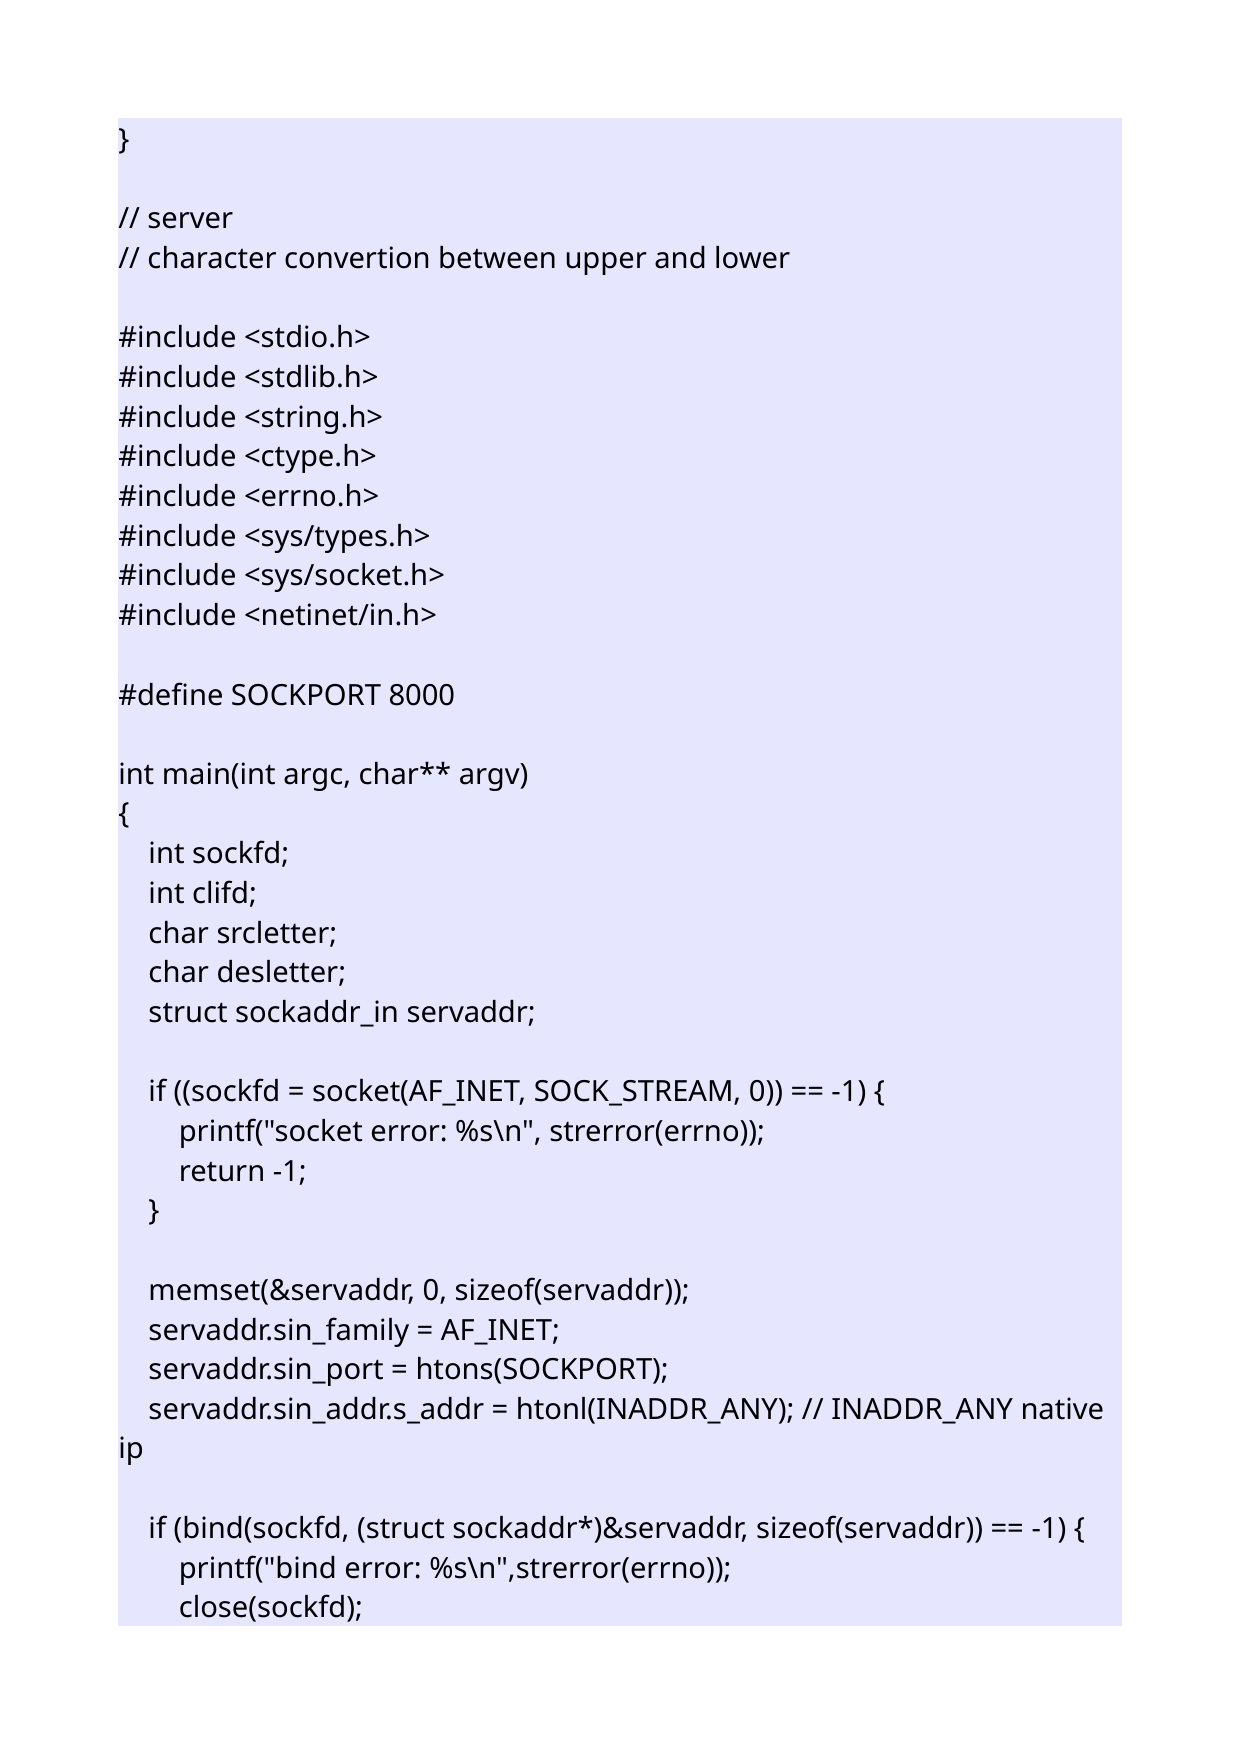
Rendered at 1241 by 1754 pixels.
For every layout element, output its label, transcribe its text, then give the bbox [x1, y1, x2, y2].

text #include <errno.h> [118, 475, 1122, 515]
text #define SOCKPORT 8000 [118, 674, 1122, 713]
text int main(int argc, char** argv) [118, 753, 1122, 793]
text servaddr.sin_family = AF_INET; [118, 1309, 1122, 1348]
text // character convertion between upper and lower [118, 237, 1122, 277]
text } [118, 118, 1122, 158]
text int clifd; [118, 872, 1122, 912]
text #include <sys/socket.h> [118, 555, 1122, 594]
text #include <string.h> [118, 396, 1122, 436]
text struct sockaddr_in servaddr; [118, 991, 1122, 1031]
text int sockfd; [118, 832, 1122, 872]
text #include <netinet/in.h> [118, 594, 1122, 634]
text return -1; [118, 1150, 1122, 1190]
text memset(&servaddr, 0, sizeof(servaddr)); [118, 1269, 1122, 1309]
text { [118, 793, 1122, 832]
text #include <ctype.h> [118, 436, 1122, 475]
text #include <stdlib.h> [118, 356, 1122, 396]
text if (bind(sockfd, (struct sockaddr*)&servaddr, sizeof(servaddr)) == -1) { [118, 1507, 1122, 1547]
text char desletter; [118, 952, 1122, 991]
text char srcletter; [118, 912, 1122, 952]
text // server [118, 197, 1122, 237]
text printf("socket error: %s\n", strerror(errno)); [118, 1110, 1122, 1150]
text servaddr.sin_port = htons(SOCKPORT); [118, 1348, 1122, 1388]
text printf("bind error: %s\n",strerror(errno)); [118, 1547, 1122, 1587]
text servaddr.sin_addr.s_addr = htonl(INADDR_ANY); // INADDR_ANY native ip [118, 1388, 1122, 1467]
text close(sockfd); [118, 1587, 1122, 1626]
text if ((sockfd = socket(AF_INET, SOCK_STREAM, 0)) == -1) { [118, 1071, 1122, 1110]
text #include <sys/types.h> [118, 515, 1122, 555]
text } [118, 1190, 1122, 1229]
text #include <stdio.h> [118, 317, 1122, 356]
